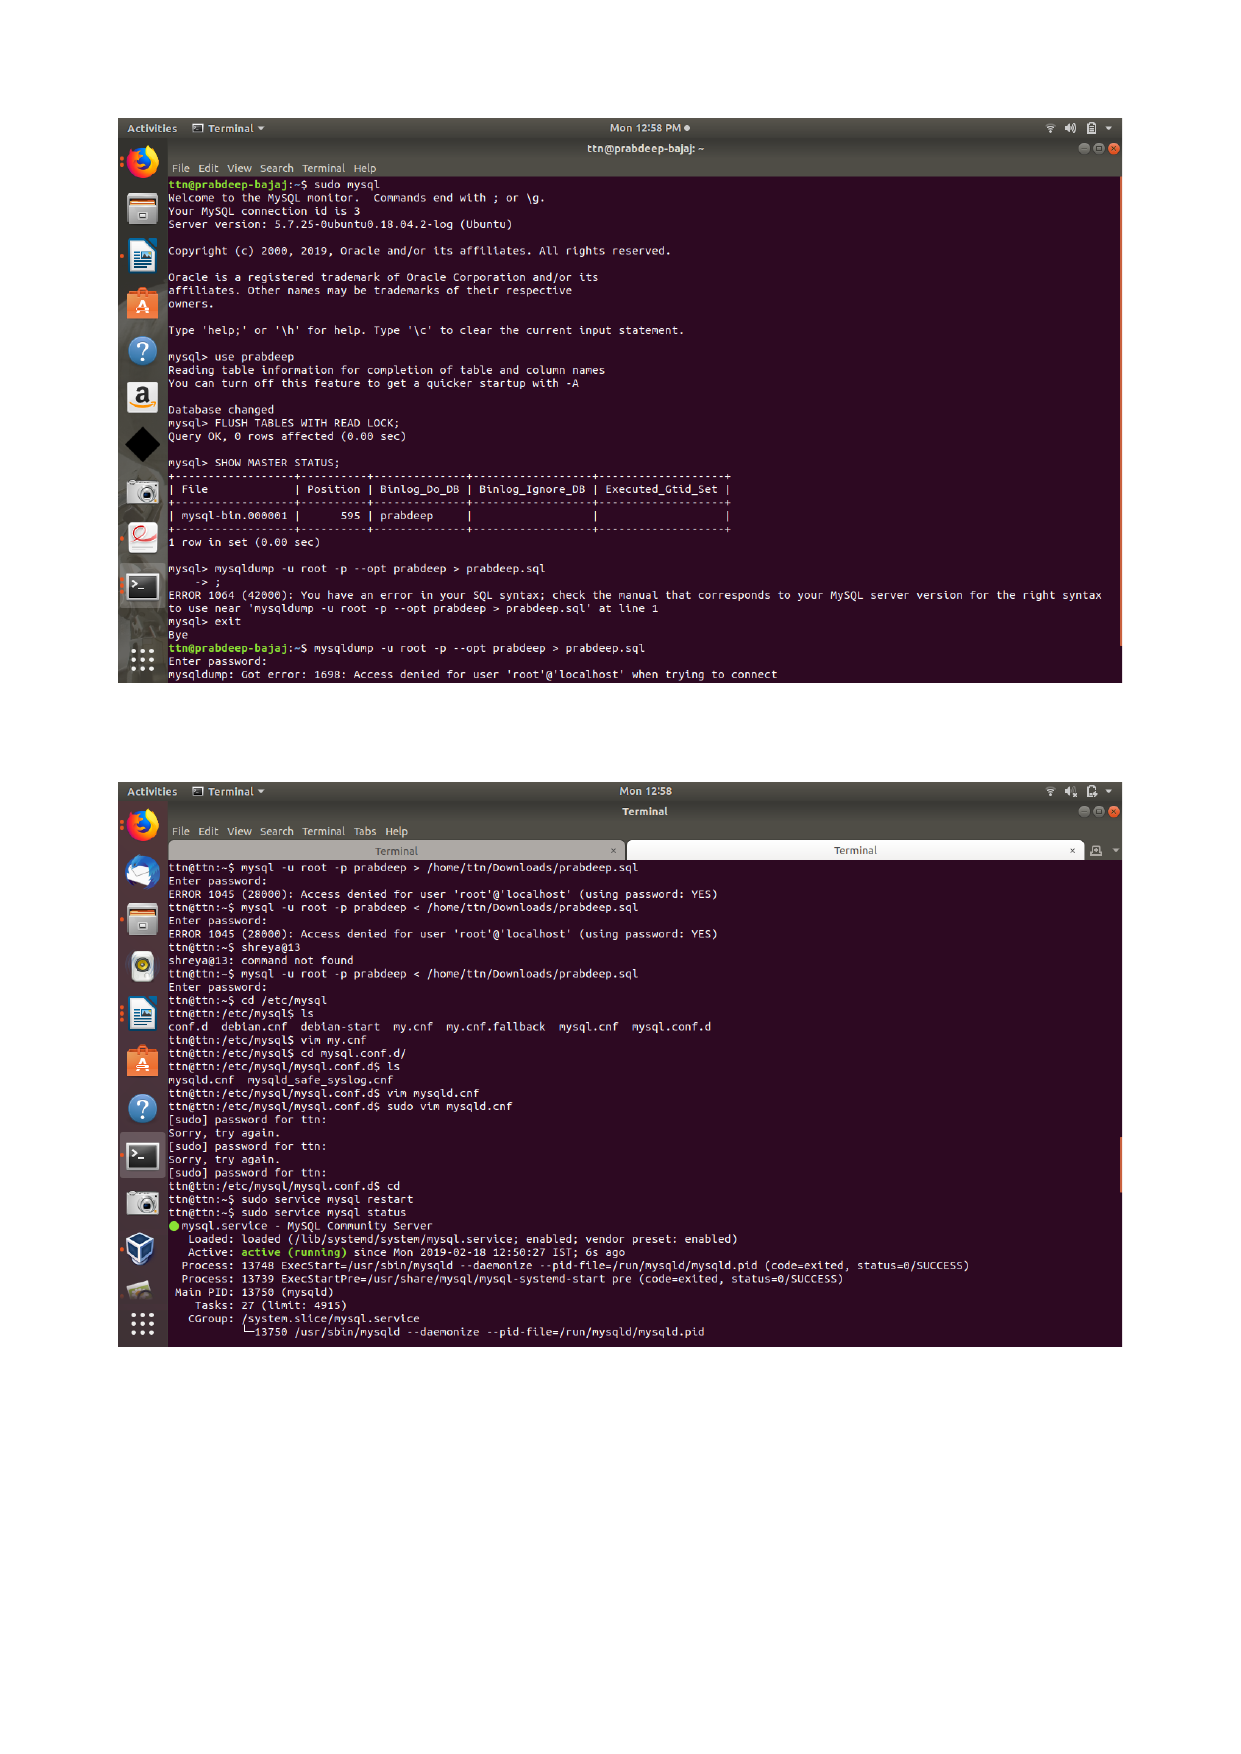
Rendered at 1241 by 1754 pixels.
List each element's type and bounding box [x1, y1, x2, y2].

picture [118, 118, 1123, 683]
picture [118, 782, 1123, 1347]
